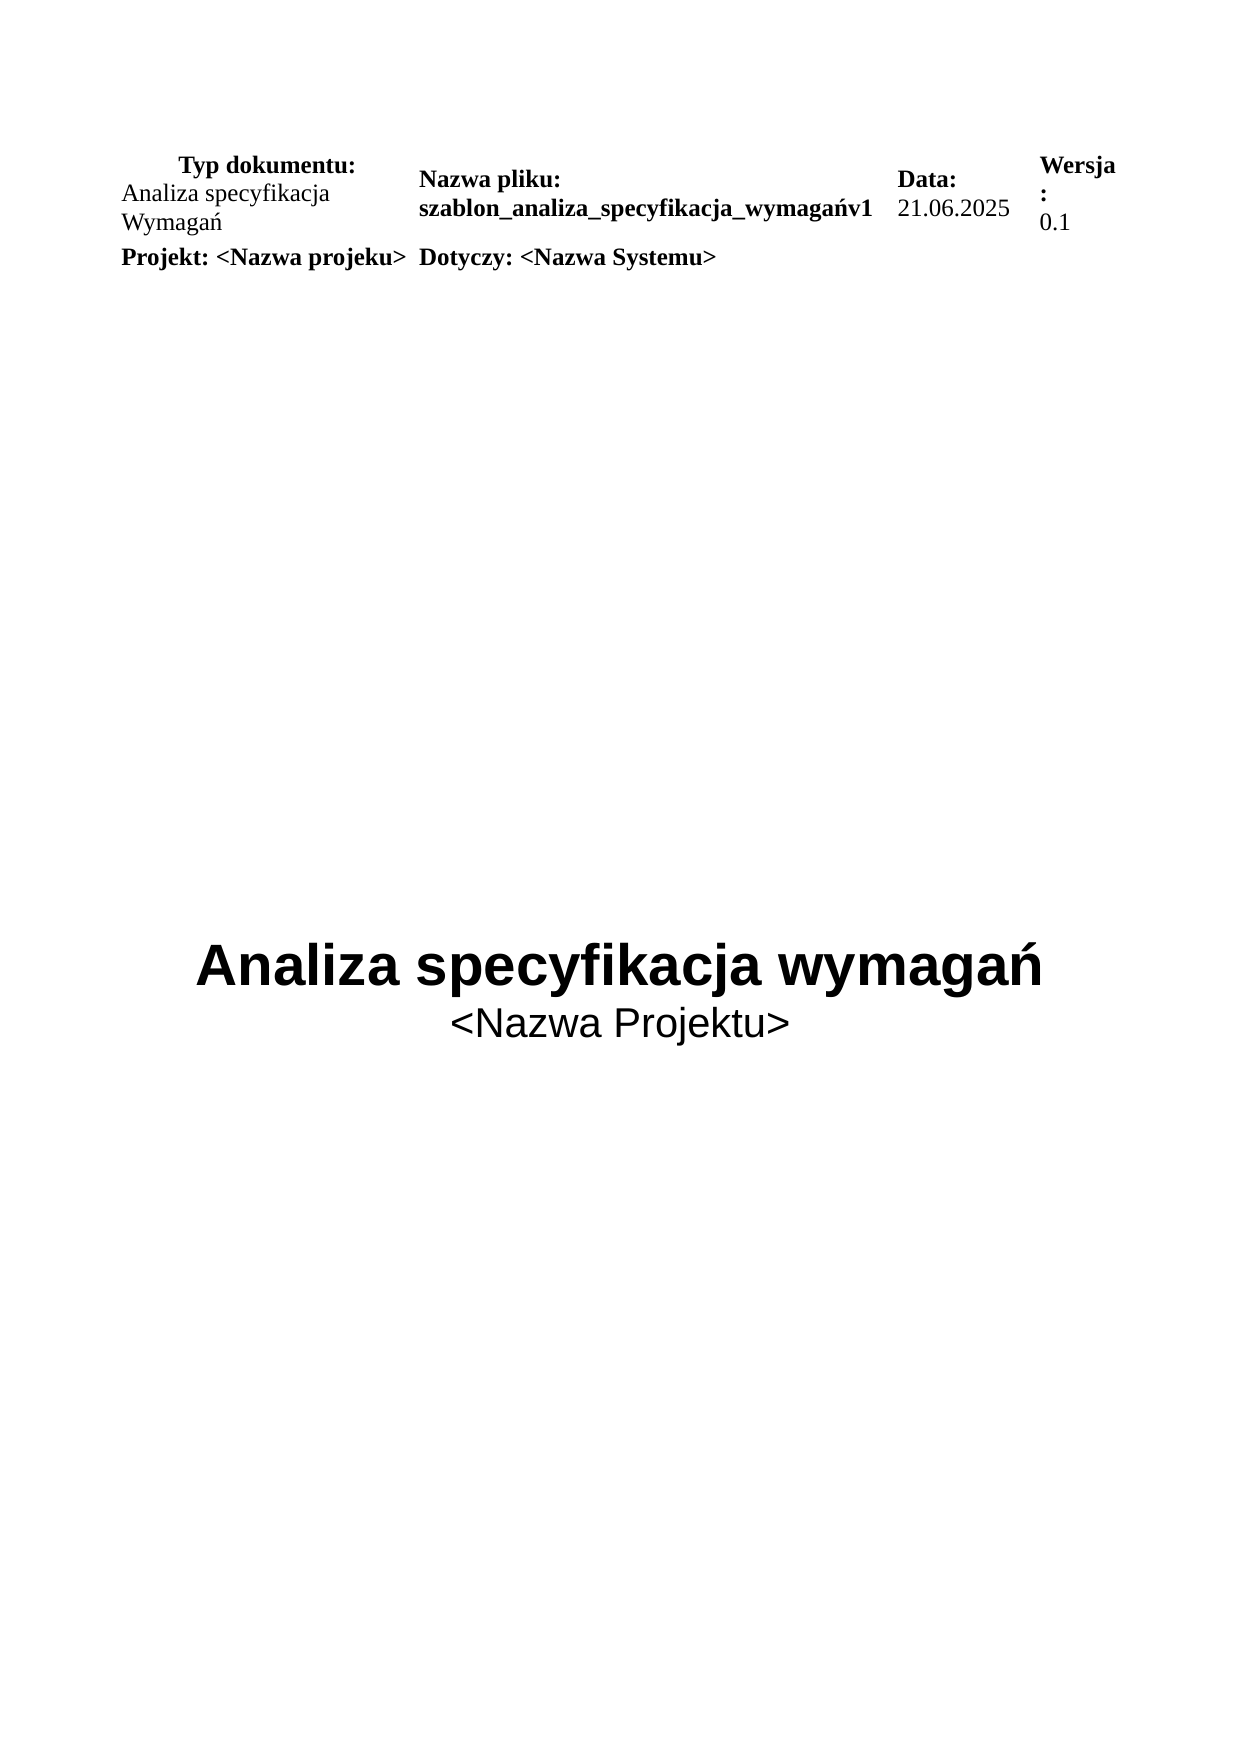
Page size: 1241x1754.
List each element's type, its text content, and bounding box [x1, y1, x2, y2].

table_header Data: 21.06.2025 [895, 147, 1036, 239]
table_header Wersja: 0.1 [1036, 147, 1122, 239]
table_header Typ dokumentu: Analiza specyfikacja Wymagań [118, 147, 416, 239]
table_cell Dotyczy: <Nazwa Systemu> [416, 239, 1122, 273]
title Analiza specyfikacja wymagań <Nazwa Projektu> [118, 931, 1122, 1046]
table_header Nazwa pliku: szablon_analiza_specyfikacja_wymagańv1 [416, 147, 894, 239]
table_cell Projekt: <Nazwa projeku> [118, 239, 416, 273]
